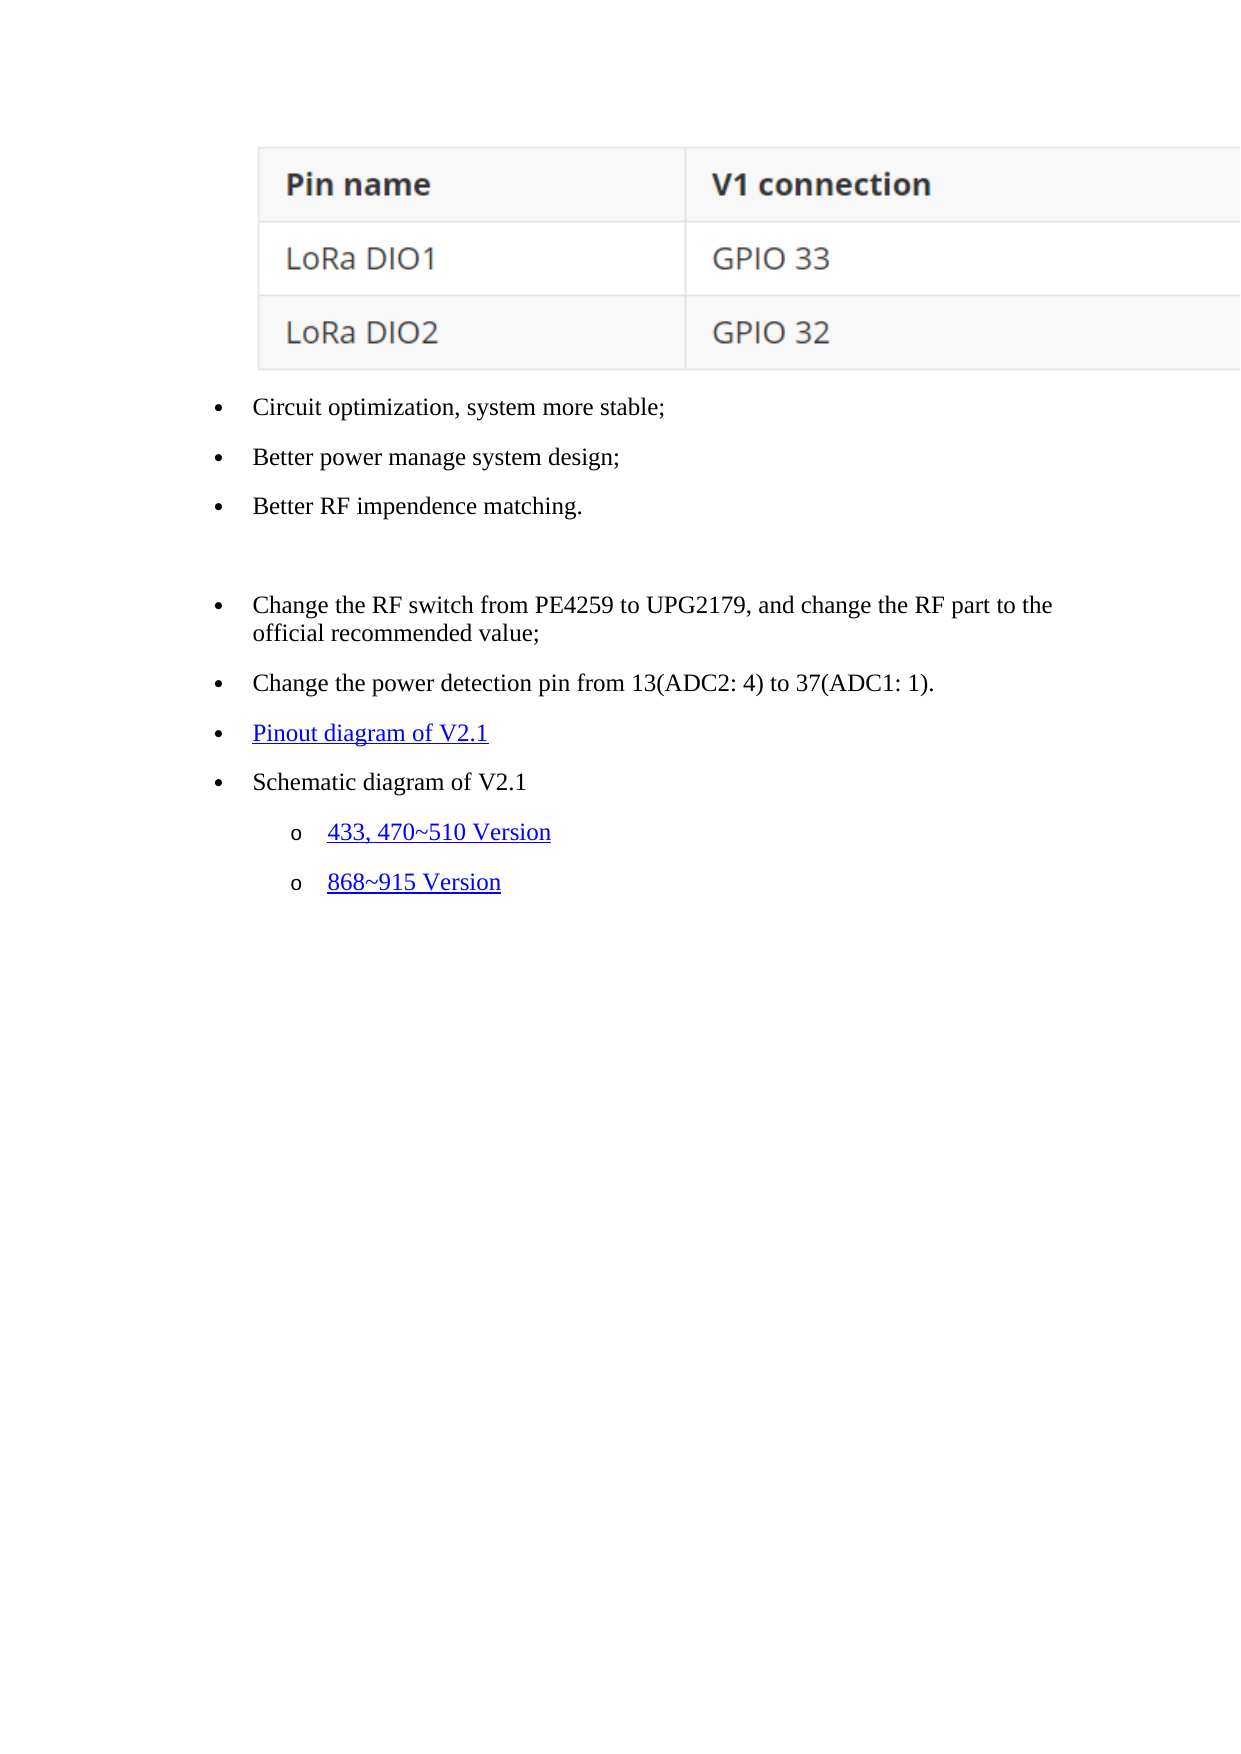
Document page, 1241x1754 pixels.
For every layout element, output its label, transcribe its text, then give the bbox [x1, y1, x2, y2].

list 868~915 Version [290, 867, 1063, 897]
list Pinout diagram of V2.1 [215, 718, 1063, 746]
list Schematic diagram of V2.1 [215, 767, 1063, 796]
list Better power manage system design; [215, 442, 1063, 471]
list Better RF impendence matching. [215, 491, 1063, 520]
list 433, 470~510 Version [290, 817, 1063, 846]
list Circuit optimization, system more stable; [215, 392, 1063, 421]
list Change the power detection pin from 13(ADC2: 4) to 37(ADC1: 1). [215, 668, 1063, 697]
list Change the RF switch from PE4259 to UPG2179, and change the RF part to the official recommended value; [215, 590, 1063, 647]
